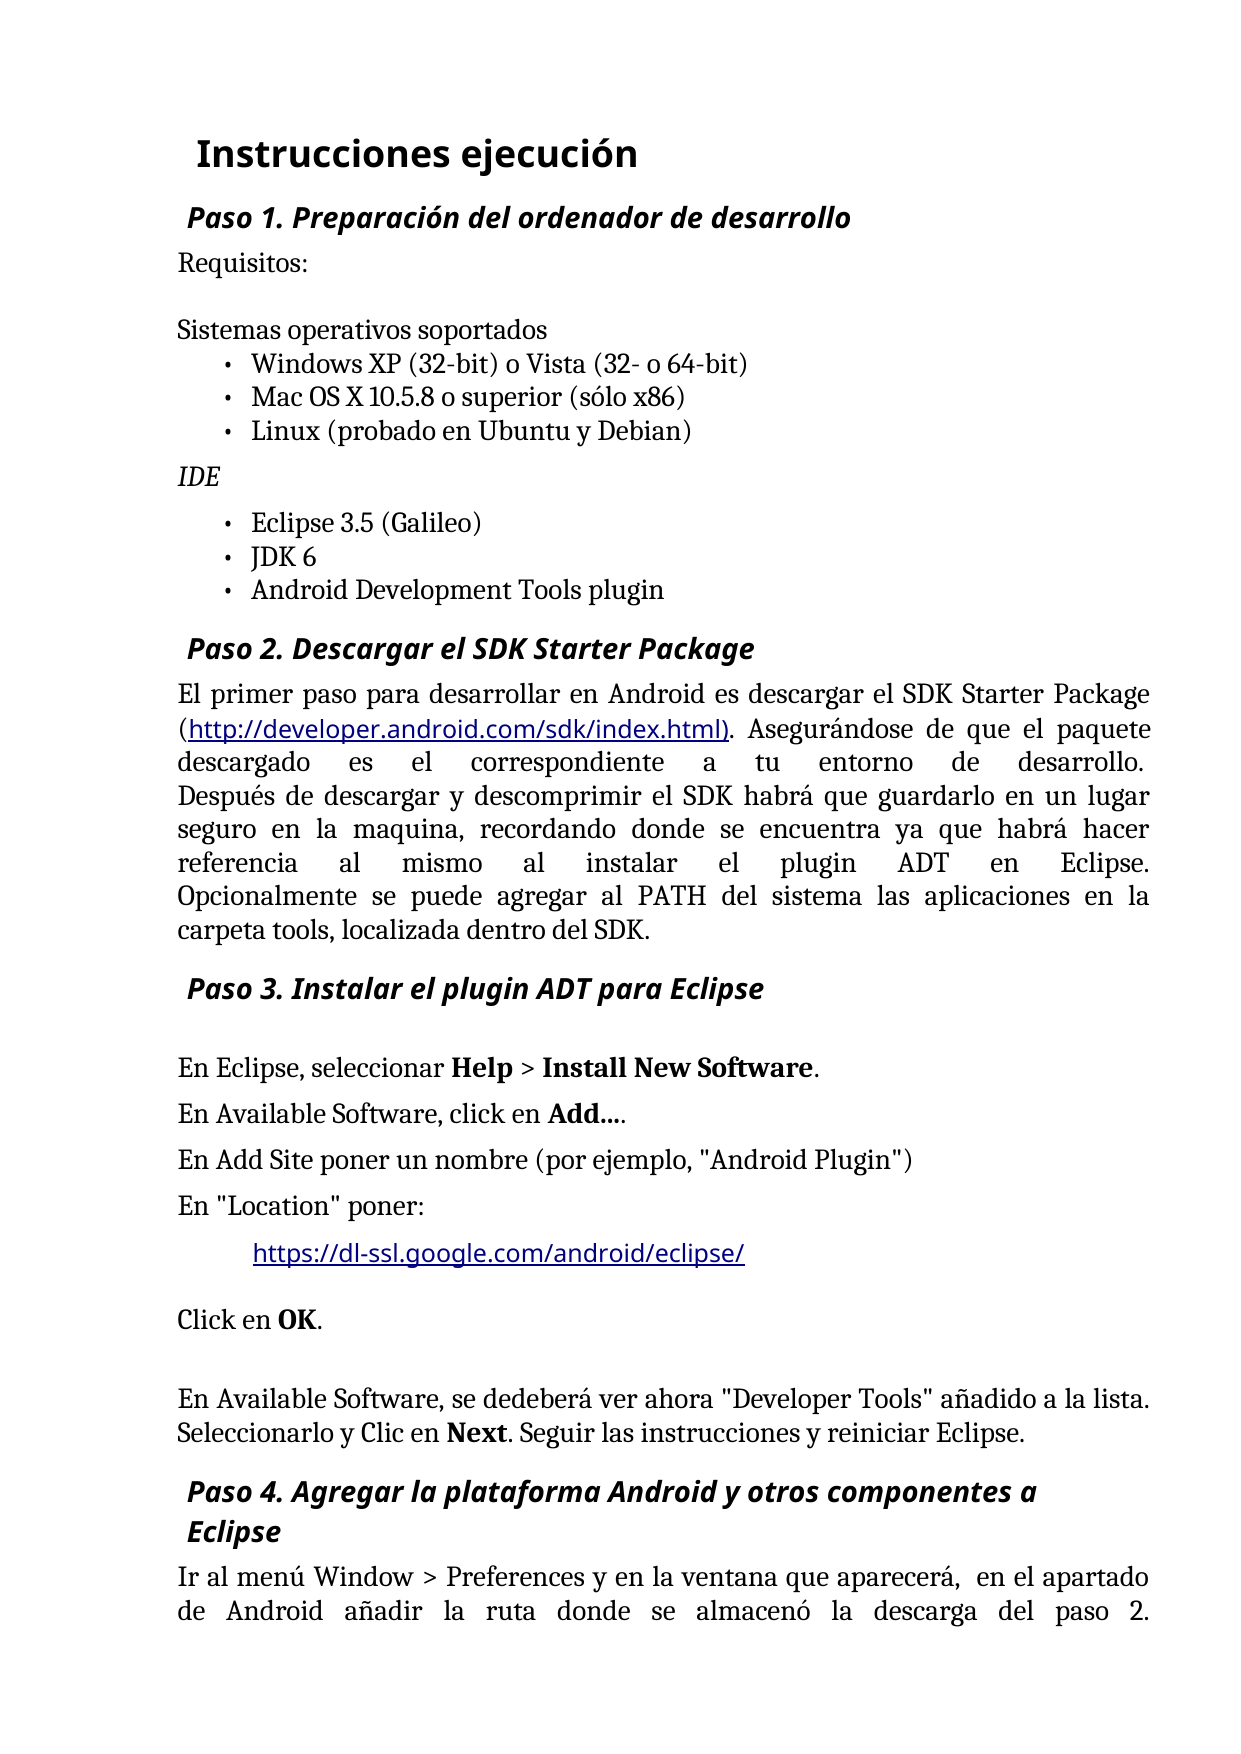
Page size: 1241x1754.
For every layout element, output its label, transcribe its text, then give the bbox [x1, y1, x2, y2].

list Eclipse 3.5 (Galileo) [221, 506, 251, 540]
list Android Development Tools plugin [221, 573, 251, 607]
subtitle Paso 3. Instalar el plugin ADT para Eclipse [187, 968, 1142, 1008]
text El primer paso para desarrollar en Android es descargar el SDK Starter Package (http://developer.android.com/sdk/index.html). Asegurándose de que el paquete descargado es el correspondiente a tu entorno de desarrollo. Después de descargar y descomprimir el SDK habrá que guardarlo en un lugar seguro en la maquina, recordando donde se encuentra ya que habrá hacer referencia al mismo al instalar el plugin ADT en Eclipse. Opcionalmente se puede agregar al PATH del sistema las aplicaciones en la carpeta tools, localizada dentro del SDK. [651, 913, 1152, 947]
text IDE [222, 460, 1152, 494]
subtitle Paso 1. Preparación del ordenador de desarrollo [855, 197, 1142, 237]
list Windows XP (32-bit) o Vista (32- o 64-bit) [221, 347, 251, 381]
list Eclipse 3.5 (Galileo) [483, 506, 1152, 540]
list JDK 6 [221, 540, 251, 573]
text En Available Software, se dedeberá ver ahora "Developer Tools" añadido a la lista. Seleccionarlo y Clic en Next. Seguir las instrucciones y reiniciar Eclipse. [1026, 1416, 1152, 1449]
subtitle Paso 2. Descargar el SDK Starter Package [758, 629, 1142, 668]
text En Available Software, se dedeberá ver ahora "Developer Tools" añadido a la lista. Seleccionarlo y Clic en Next. Seguir las instrucciones y reiniciar Eclipse. [177, 1349, 1152, 1383]
list Linux (probado en Ubuntu y Debian) [693, 414, 1152, 448]
text https://dl-ssl.google.com/android/eclipse/ Click en OK. [177, 1235, 1152, 1336]
list Android Development Tools plugin [665, 573, 1152, 607]
list Mac OS X 10.5.8 o superior (sólo x86) [687, 381, 1152, 414]
list Linux (probado en Ubuntu y Debian) [221, 414, 251, 448]
text En Add Site poner un nombre (por ejemplo, "Android Plugin") [915, 1143, 1152, 1177]
list Windows XP (32-bit) o Vista (32- o 64-bit) [749, 347, 1152, 381]
text Requisitos: Sistemas operativos soportados [177, 246, 1152, 347]
text En Eclipse, seleccionar Help > Install New Software. [177, 1017, 1152, 1084]
subtitle Instrucciones ejecución [187, 127, 1142, 178]
list Mac OS X 10.5.8 o superior (sólo x86) [221, 381, 251, 414]
text En Available Software, click en Add.... [626, 1097, 1152, 1131]
subtitle Paso 4. Agregar la plataforma Android y otros componentes a Eclipse [284, 1471, 1142, 1551]
list JDK 6 [316, 540, 1152, 573]
text En "Location" poner: [425, 1189, 1152, 1223]
